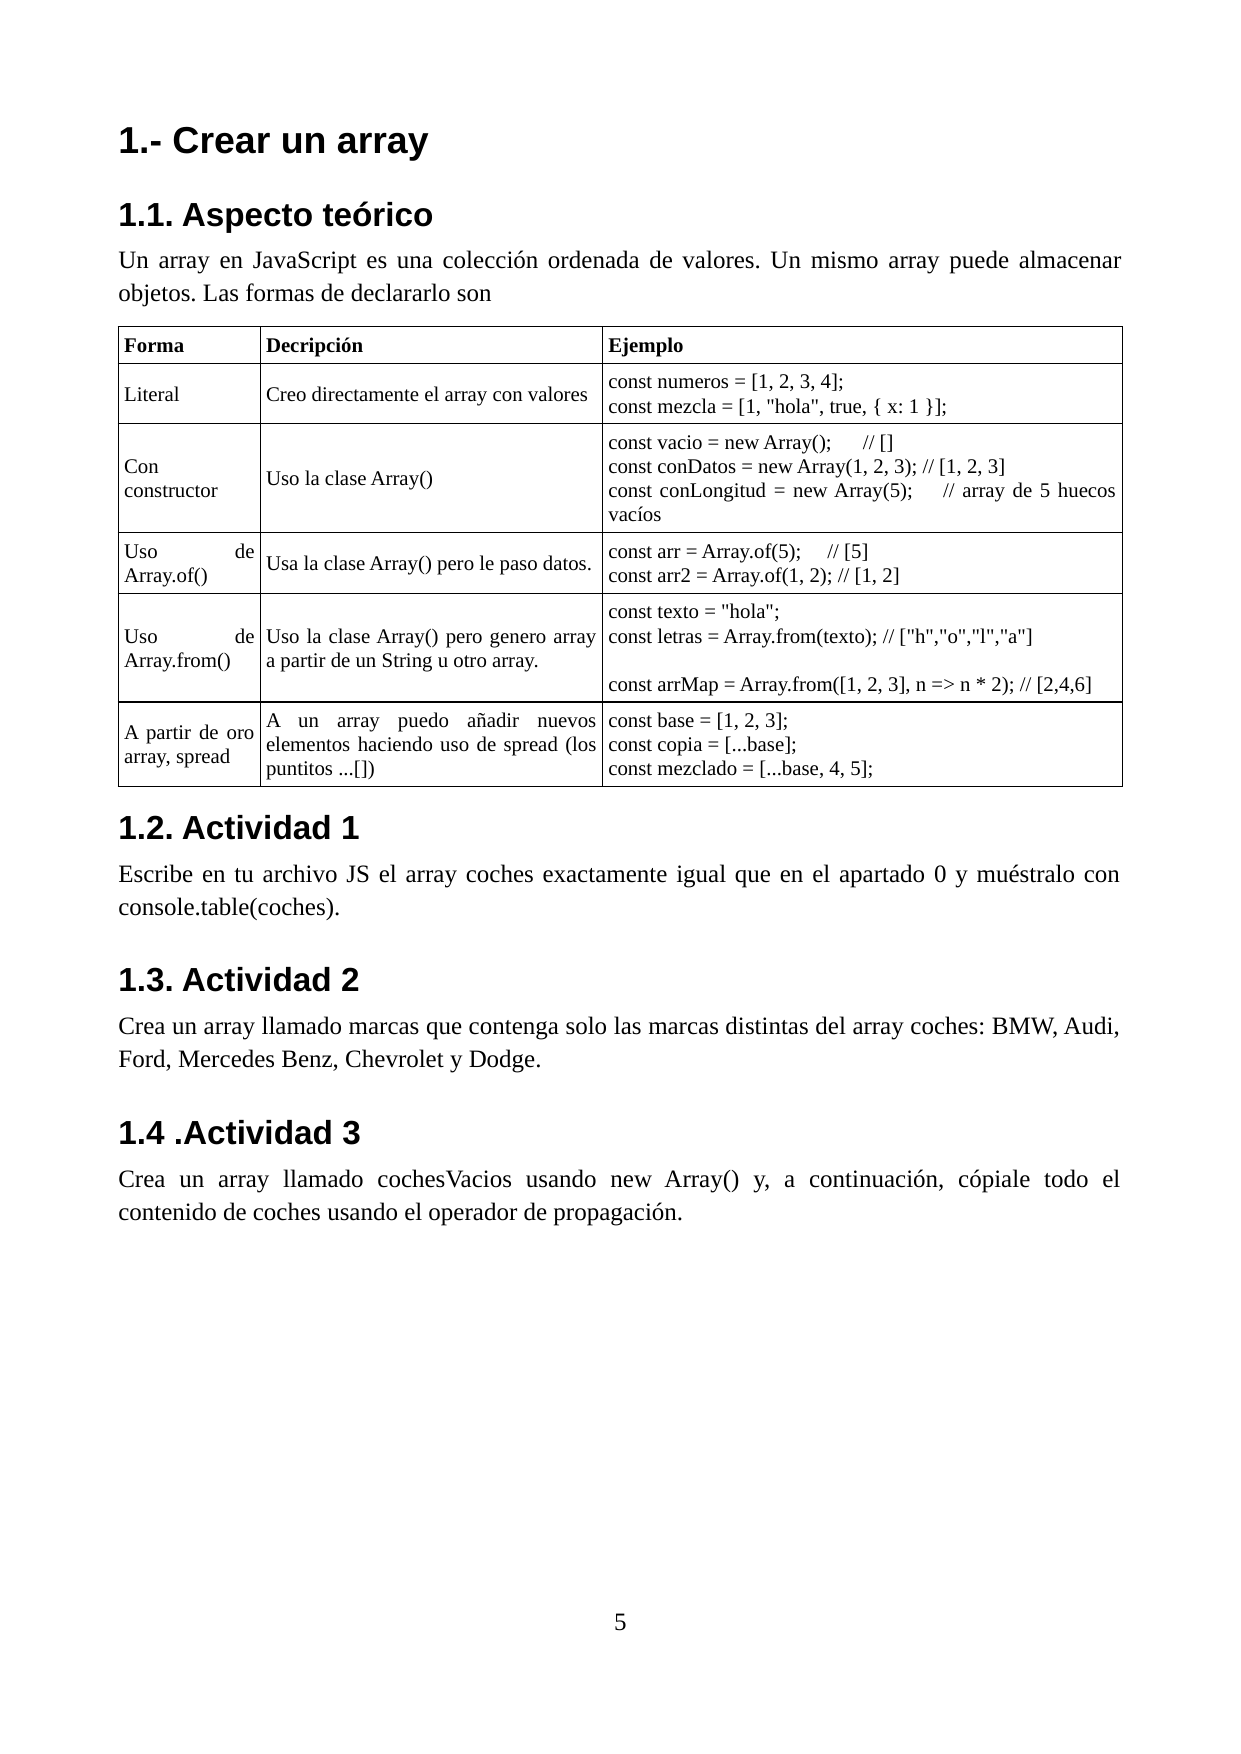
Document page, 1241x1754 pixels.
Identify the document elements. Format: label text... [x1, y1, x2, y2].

table_header Forma [119, 327, 260, 363]
subtitle 1.1. Aspecto teórico [118, 194, 1122, 233]
subtitle 1.- Crear un array [118, 118, 1122, 161]
subtitle 1.2. Actividad 1 [118, 808, 1122, 846]
table_cell Literal [119, 364, 260, 423]
text Escribe en tu archivo JS el array coches exactamente igual que en el apartado 0 y muéstralo con console.table(coches). [118, 859, 1122, 921]
table_cell const base = [1, 2, 3]; const copia = [...base]; const mezclado = [...base, 4, 5]; [603, 703, 1122, 786]
text Crea un array llamado cochesVacios usando new Array() y, a continuación, cópiale todo el contenido de coches usando el operador de propagación. [118, 1164, 1122, 1226]
subtitle 1.4 .Actividad 3 [118, 1113, 1122, 1151]
table_cell Uso la clase Array() pero genero array a partir de un String u otro array. [261, 594, 602, 701]
text Crea un array llamado marcas que contenga solo las marcas distintas del array coches: BMW, Audi, Ford, Mercedes Benz, Chevrolet y Dodge. [118, 1011, 1122, 1073]
table_cell Uso de Array.of() [119, 533, 260, 593]
table_cell Usa la clase Array() pero le paso datos. [261, 533, 602, 593]
table_cell const vacio = new Array(); // [] const conDatos = new Array(1, 2, 3); // [1, 2, 3] const conLongitud = new Array(5); // array de 5 huecos vacíos [603, 424, 1122, 532]
table_cell Con constructor [119, 424, 260, 532]
table_header Decripción [261, 327, 602, 363]
table_cell Creo directamente el array con valores [261, 364, 602, 423]
table_cell Uso de Array.from() [119, 594, 260, 701]
table_cell const numeros = [1, 2, 3, 4]; const mezcla = [1, "hola", true, { x: 1 }]; [603, 364, 1122, 423]
table_header Ejemplo [603, 327, 1122, 363]
text Un array en JavaScript es una colección ordenada de valores. Un mismo array puede almacenar objetos. Las formas de declararlo son [118, 246, 1122, 307]
table_cell const arr = Array.of(5); // [5] const arr2 = Array.of(1, 2); // [1, 2] [603, 533, 1122, 593]
table_cell A un array puedo añadir nuevos elementos haciendo uso de spread (los puntitos ...[]) [261, 703, 602, 786]
table_cell const texto = "hola"; const letras = Array.from(texto); // ["h","o","l","a"] const arrMap = Array.from([1, 2, 3], n => n * 2); // [2,4,6] [603, 594, 1122, 701]
subtitle 1.3. Actividad 2 [118, 960, 1122, 999]
table_cell A partir de oro array, spread [119, 703, 260, 786]
table_cell Uso la clase Array() [261, 424, 602, 532]
